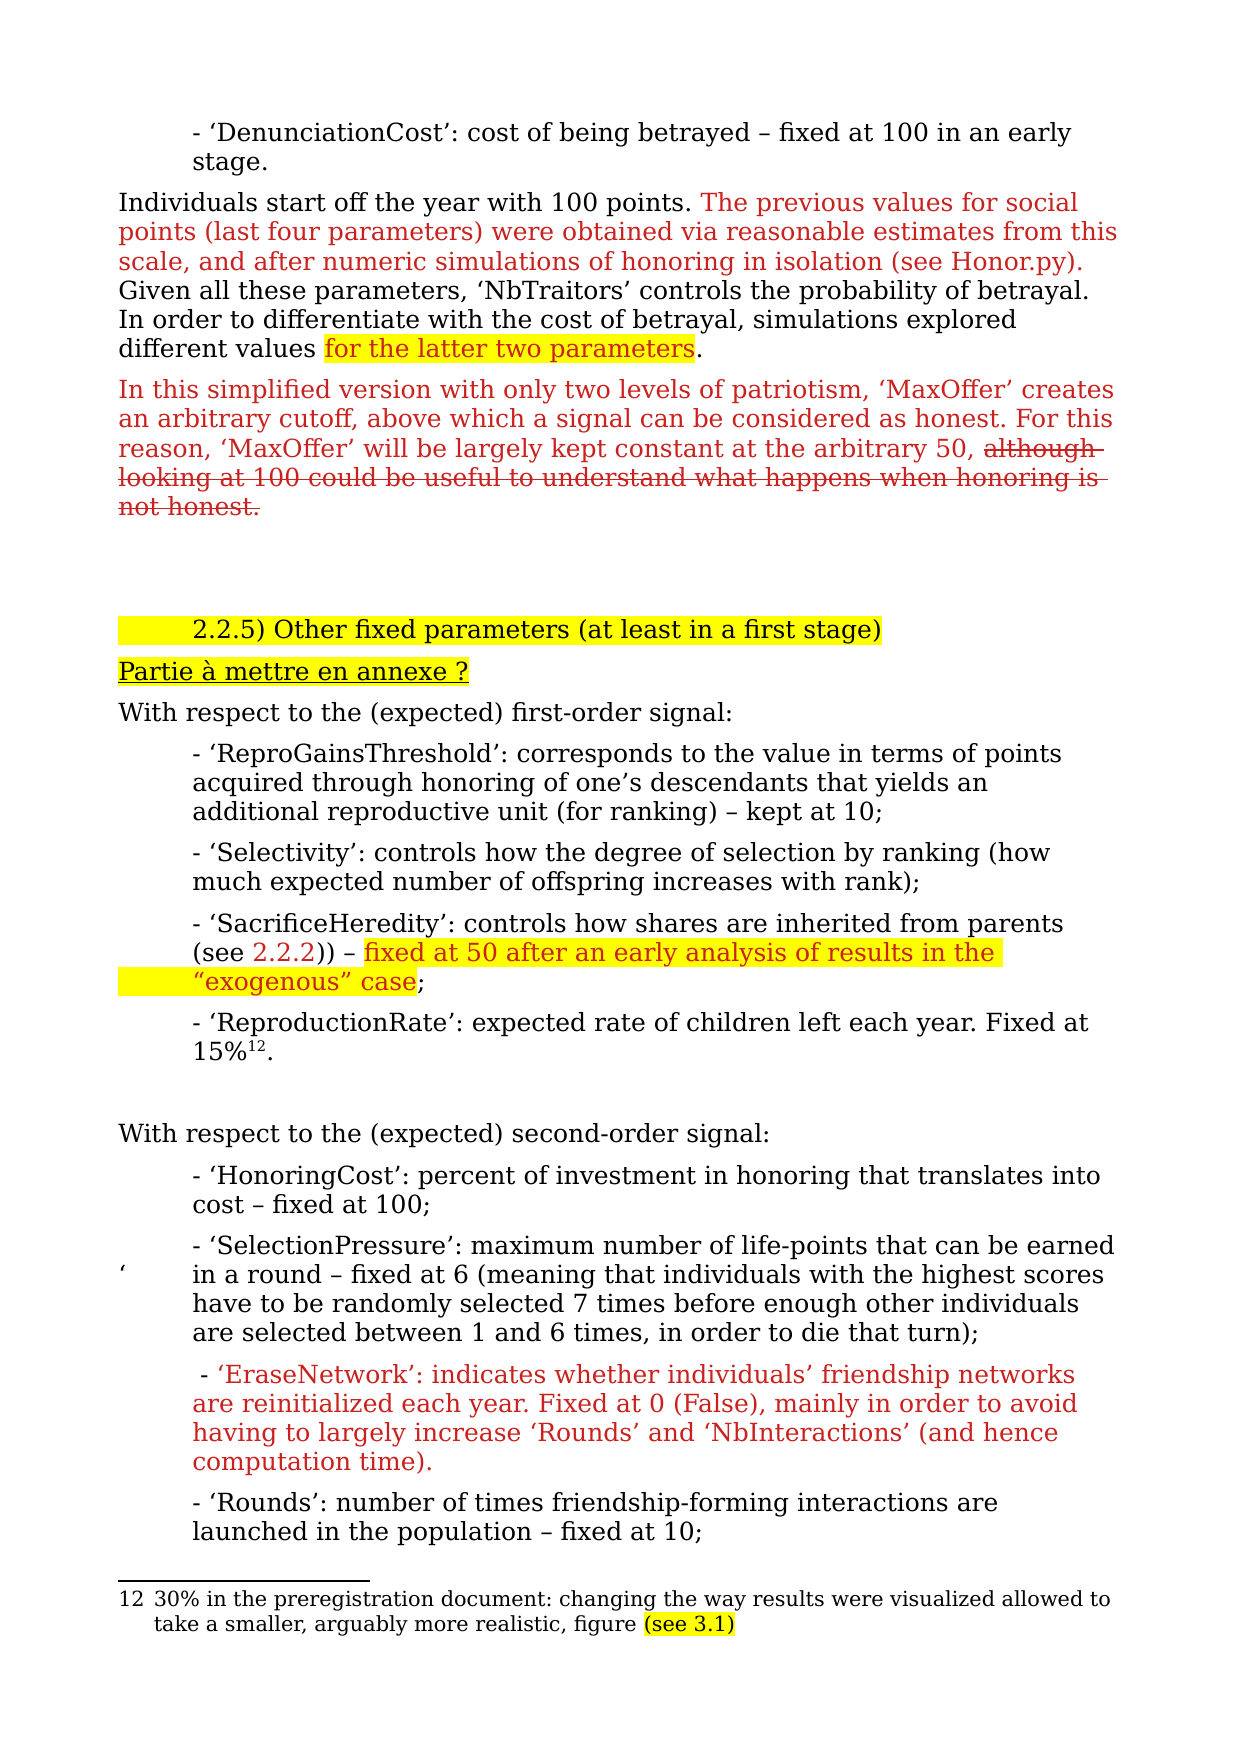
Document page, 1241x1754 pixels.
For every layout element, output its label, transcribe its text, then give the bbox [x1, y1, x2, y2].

text Individuals start off the year with 100 points. The previous values for social points (last four parameters) were obtained via reasonable estimates from this scale, and after numeric simulations of honoring in isolation (see Honor.py). Given all these parameters, ‘NbTraitors’ controls the probability of betrayal. In order to differentiate with the cost of betrayal, simulations explored different values for the latter two parameters. [118, 188, 1122, 363]
text - ‘Selectivity’: controls how the degree of selection by ranking (how much expected number of offspring increases with rank); [118, 838, 1122, 897]
text In this simplified version with only two levels of patriotism, ‘MaxOffer’ creates an arbitrary cutoff, above which a signal can be considered as honest. For this reason, ‘MaxOffer’ will be largely kept constant at the arbitrary 50, although looking at 100 could be useful to understand what happens when honoring is not honest. [118, 375, 1122, 521]
text - ‘DenunciationCost’: cost of being betrayed – fixed at 100 in an early stage. [118, 118, 1122, 176]
text - ‘SacrificeHeredity’: controls how shares are inherited from parents (see 2.2.2)) – fixed at 50 after an early analysis of results in the “exogenous” case; [118, 909, 1122, 996]
text - ‘HonoringCost’: percent of investment in honoring that translates into cost – fixed at 100; [118, 1161, 1122, 1219]
text 2.2.5) Other fixed parameters (at least in a first stage) [118, 616, 1122, 645]
text - ‘ReproGainsThreshold’: corresponds to the value in terms of points acquired through honoring of one’s descendants that yields an additional reproductive unit (for ranking) – kept at 10; [118, 739, 1122, 826]
text 30% in the preregistration document: changing the way results were visualized allowed to take a smaller, arguably more realistic, figure (see 3.1) [118, 1587, 1122, 1636]
text With respect to the (expected) second-order signal: [118, 1120, 1122, 1149]
text - ‘ReproductionRate’: expected rate of children left each year. Fixed at 15%. [118, 1008, 1122, 1067]
text - ‘EraseNetwork’: indicates whether individuals’ friendship networks are reinitialized each year. Fixed at 0 (False), mainly in order to avoid having to largely increase ‘Rounds’ and ‘NbInteractions’ (and hence computation time). [118, 1360, 1122, 1476]
text Partie à mettre en annexe ? [118, 657, 1122, 686]
text - ‘Rounds’: number of times friendship-forming interactions are launched in the population – fixed at 10; [118, 1488, 1122, 1547]
text - ‘SelectionPressure’: maximum number of life-points that can be earned ‘ in a round – fixed at 6 (meaning that individuals with the highest scores have to be randomly selected 7 times before enough other individuals are selected between 1 and 6 times, in order to die that turn); [118, 1231, 1122, 1348]
text With respect to the (expected) first-order signal: [118, 698, 1122, 727]
